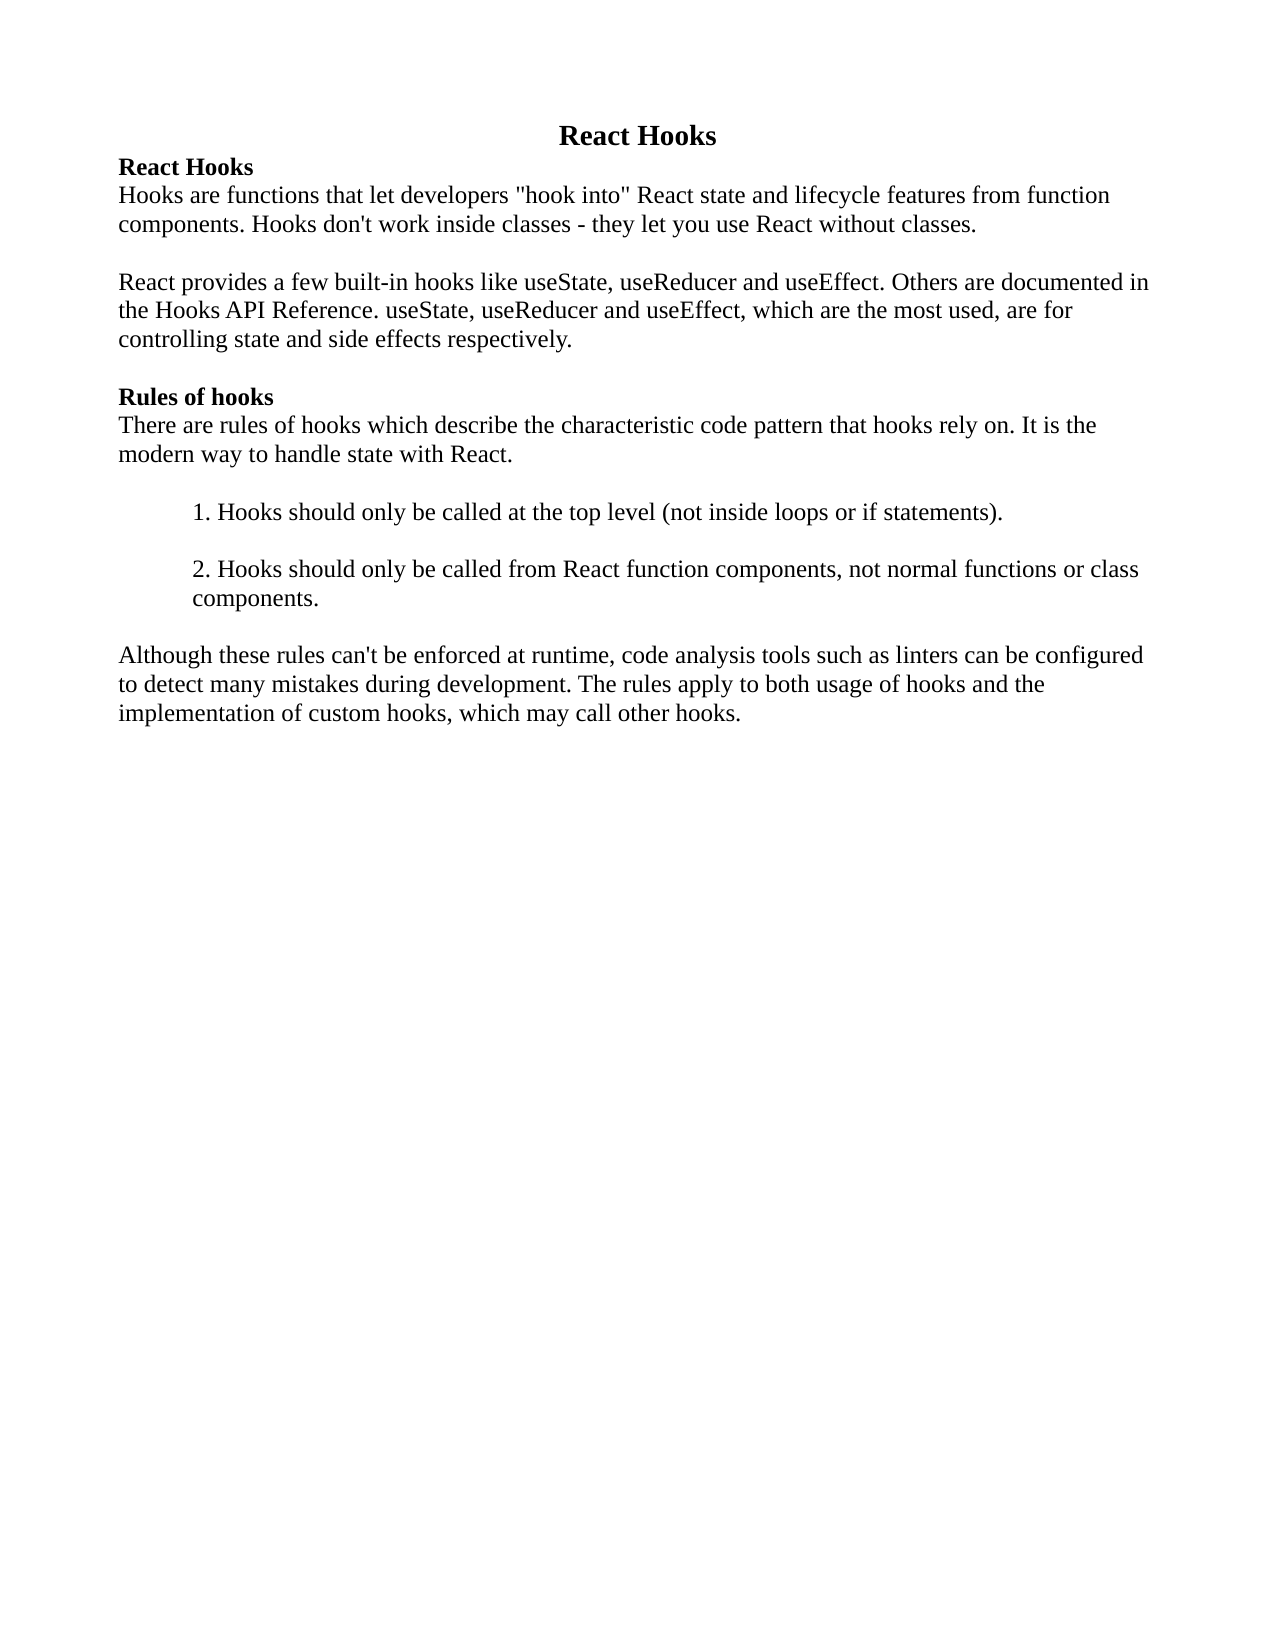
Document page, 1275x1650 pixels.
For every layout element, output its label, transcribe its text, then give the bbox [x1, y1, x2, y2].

text 1. Hooks should only be called at the top level (not inside loops or if statements). [192, 497, 1157, 525]
text React Hooks [118, 152, 1157, 180]
text Although these rules can't be enforced at runtime, code analysis tools such as linters can be configured to detect many mistakes during development. The rules apply to both usage of hooks and the implementation of custom hooks, which may call other hooks. [118, 640, 1157, 727]
text Hooks are functions that let developers "hook into" React state and lifecycle features from function components. Hooks don't work inside classes - they let you use React without classes. [118, 180, 1157, 238]
text React Hooks [118, 118, 1157, 152]
text Rules of hooks [118, 382, 1157, 410]
text React provides a few built-in hooks like useState, useReducer and useEffect. Others are documented in the Hooks API Reference. useState, useReducer and useEffect, which are the most used, are for controlling state and side effects respectively. [118, 267, 1157, 353]
text 2. Hooks should only be called from React function components, not normal functions or class components. [192, 554, 1157, 612]
text There are rules of hooks which describe the characteristic code pattern that hooks rely on. It is the modern way to handle state with React. [118, 410, 1157, 468]
